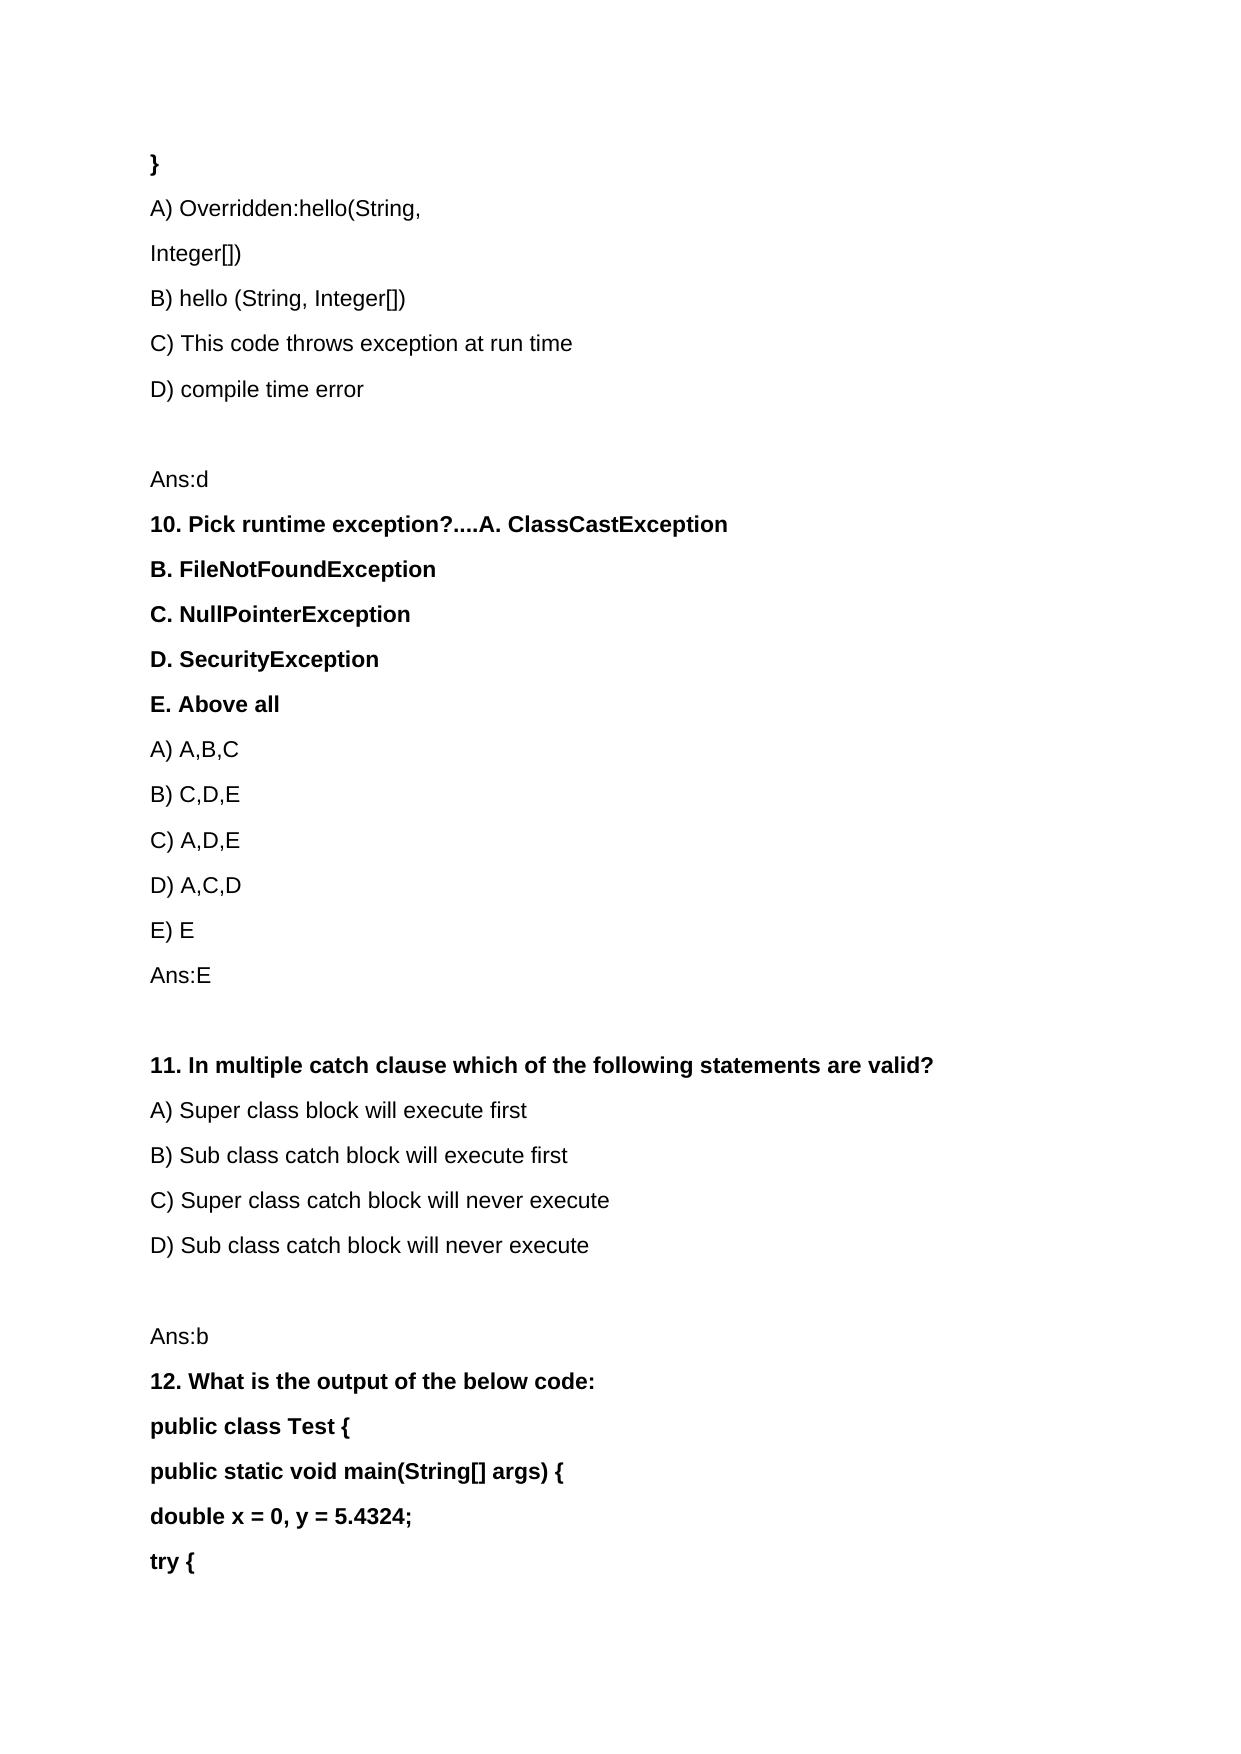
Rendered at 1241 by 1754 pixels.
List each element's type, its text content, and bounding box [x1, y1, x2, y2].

text Integer[]) [150, 240, 1090, 267]
text C. NullPointerException [150, 601, 1090, 627]
text B) hello (String, Integer[]) [150, 285, 1090, 312]
text Ans:b [150, 1323, 1090, 1349]
text A) Overridden:hello(String, [150, 195, 1090, 221]
text Ans:d [150, 466, 1090, 492]
text B) C,D,E [150, 781, 1090, 808]
text 12. What is the output of the below code: [150, 1368, 1090, 1394]
text public class Test { [150, 1413, 1090, 1439]
text 11. In multiple catch clause which of the following statements are valid? [150, 1052, 1090, 1078]
text A) A,B,C [150, 736, 1090, 763]
text E. Above all [150, 691, 1090, 718]
text C) A,D,E [150, 827, 1090, 853]
text try { [150, 1548, 1090, 1574]
text 10. Pick runtime exception?....A. ClassCastException [150, 511, 1090, 537]
text D) Sub class catch block will never execute [150, 1232, 1090, 1259]
text } [150, 150, 1090, 176]
text D) A,C,D [150, 872, 1090, 898]
text A) Super class block will execute first [150, 1097, 1090, 1123]
text E) E [150, 917, 1090, 943]
text double x = 0, y = 5.4324; [150, 1503, 1090, 1529]
text D. SecurityException [150, 646, 1090, 672]
text C) Super class catch block will never execute [150, 1187, 1090, 1214]
text public static void main(String[] args) { [150, 1458, 1090, 1484]
text B) Sub class catch block will execute first [150, 1142, 1090, 1169]
text C) This code throws exception at run time [150, 330, 1090, 357]
text B. FileNotFoundException [150, 556, 1090, 582]
text Ans:E [150, 962, 1090, 988]
text D) compile time error [150, 376, 1090, 402]
